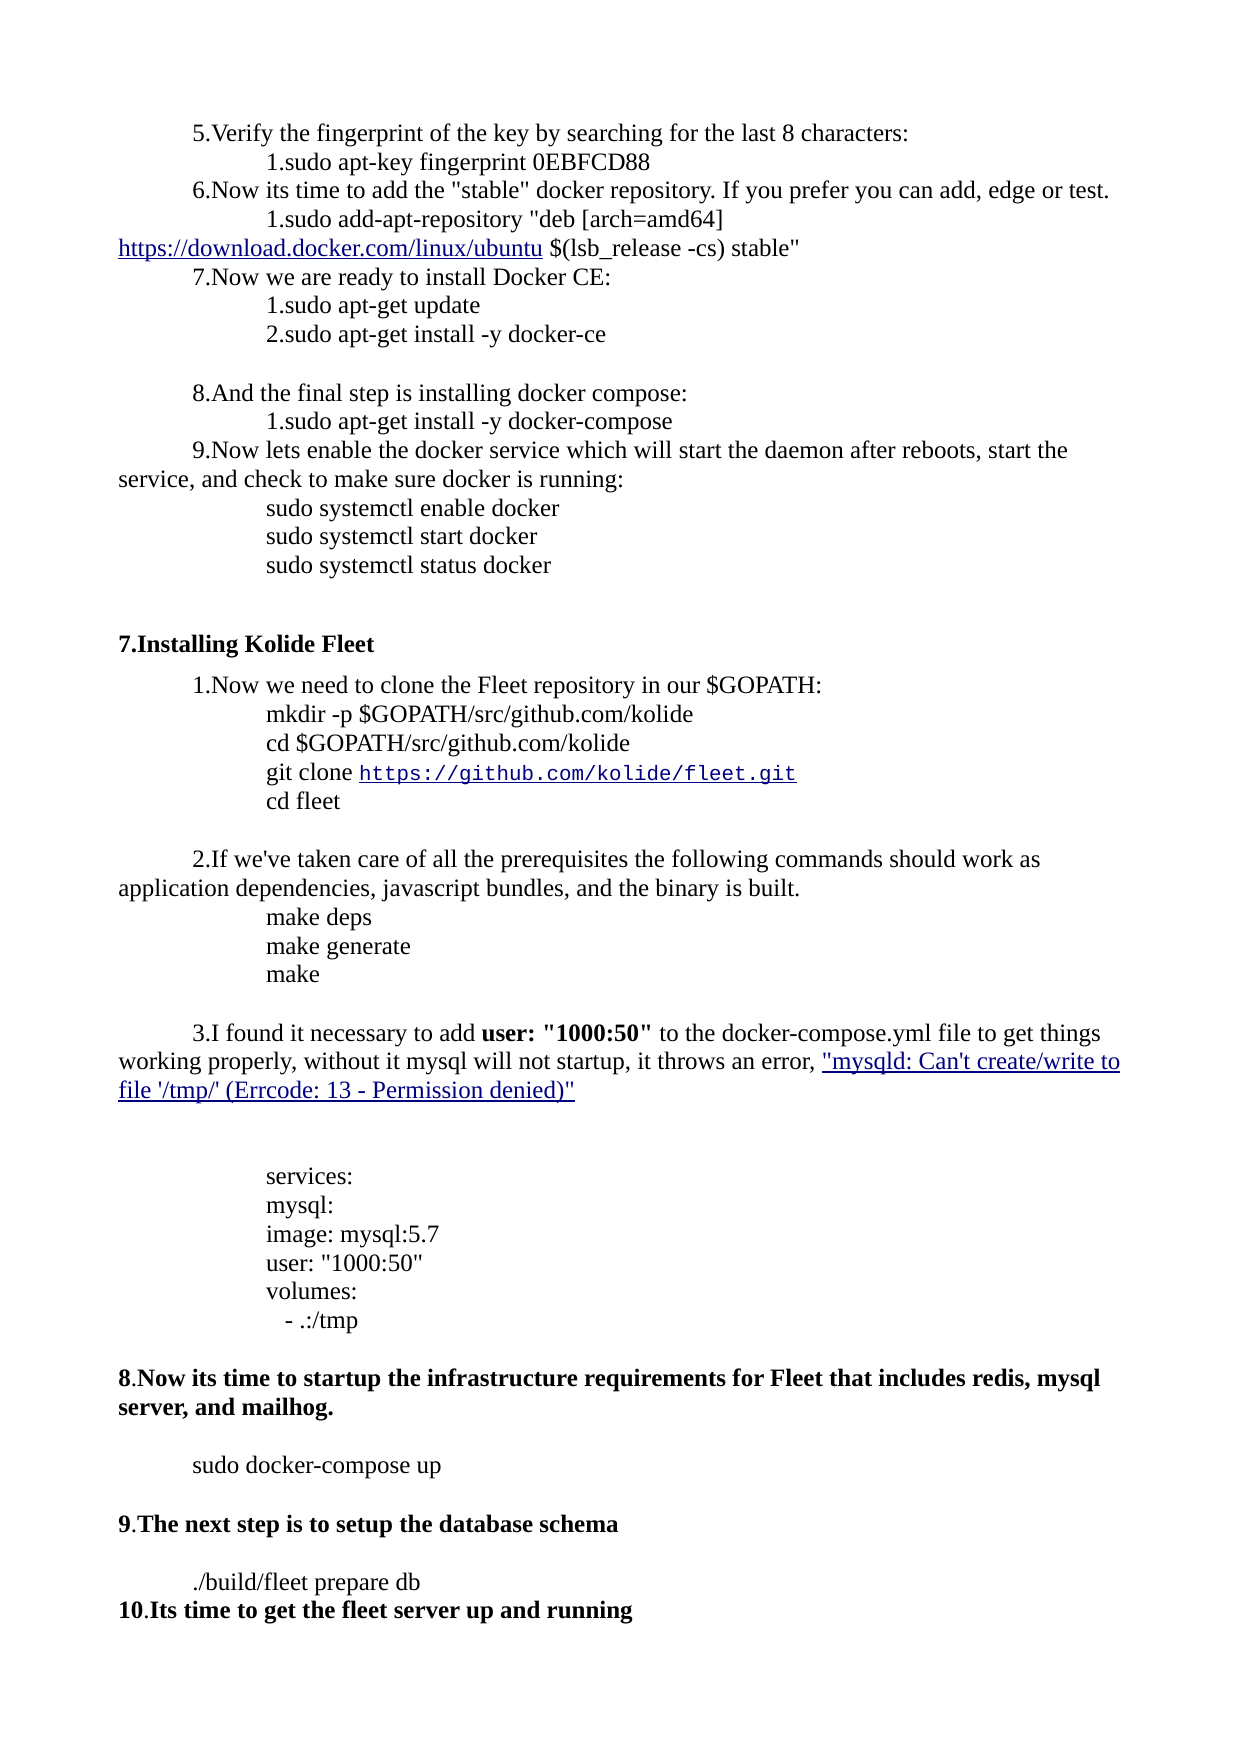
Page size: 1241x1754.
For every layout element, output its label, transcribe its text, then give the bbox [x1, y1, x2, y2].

text user: "1000:50" [118, 1248, 1122, 1276]
text ./build/fleet prepare db [118, 1567, 1122, 1596]
text make deps [118, 902, 1122, 931]
text 1.Now we need to clone the Fleet repository in our $GOPATH: [118, 670, 1122, 699]
text sudo systemctl enable docker [118, 493, 1122, 521]
text services: [118, 1161, 1122, 1190]
text make generate [118, 931, 1122, 959]
text 1.sudo apt-get install -y docker-compose [118, 406, 1122, 435]
text cd $GOPATH/src/github.com/kolide [118, 728, 1122, 757]
text 10.Its time to get the fleet server up and running [118, 1596, 1122, 1624]
text 8.And the final step is installing docker compose: [118, 378, 1122, 406]
text 1.sudo add-apt-repository "deb [arch=amd64] https://download.docker.com/linux/ubuntu $(lsb_release -cs) stable" [118, 204, 1122, 262]
text 9.The next step is to setup the database schema [118, 1509, 1122, 1537]
text sudo docker-compose up [118, 1450, 1122, 1479]
text mkdir -p $GOPATH/src/github.com/kolide [118, 699, 1122, 728]
text 9.Now lets enable the docker service which will start the daemon after reboots, start the service, and check to make sure docker is running: [118, 435, 1122, 493]
subtitle 7.Installing Kolide Fleet [118, 629, 1122, 658]
text 8.Now its time to startup the infrastructure requirements for Fleet that includes redis, mysql server, and mailhog. [118, 1363, 1122, 1421]
text 1.sudo apt-get update [118, 291, 1122, 319]
text make [118, 959, 1122, 988]
text - .:/tmp [118, 1305, 1122, 1334]
text sudo systemctl status docker [118, 550, 1122, 579]
text 2.sudo apt-get install -y docker-ce [118, 319, 1122, 348]
text cd fleet [118, 786, 1122, 815]
text git clone https://github.com/kolide/fleet.git [118, 757, 1122, 786]
text 5.Verify the fingerprint of the key by searching for the last 8 characters: [118, 118, 1122, 147]
text sudo systemctl start docker [118, 521, 1122, 550]
text 2.If we've taken care of all the prerequisites the following commands should work as application dependencies, javascript bundles, and the binary is built. [118, 844, 1122, 902]
text 7.Now we are ready to install Docker CE: [118, 262, 1122, 291]
text 1.sudo apt-key fingerprint 0EBFCD88 [118, 147, 1122, 176]
text image: mysql:5.7 [118, 1219, 1122, 1248]
text 6.Now its time to add the "stable" docker repository. If you prefer you can add, edge or test. [118, 176, 1122, 204]
text mysql: [118, 1190, 1122, 1219]
text 3.I found it necessary to add user: "1000:50" to the docker-compose.yml file to get things working properly, without it mysql will not startup, it throws an error, "mysqld: Can't create/write to file '/tmp/' (Errcode: 13 - Permission denied)" [118, 1018, 1122, 1104]
text volumes: [118, 1276, 1122, 1305]
